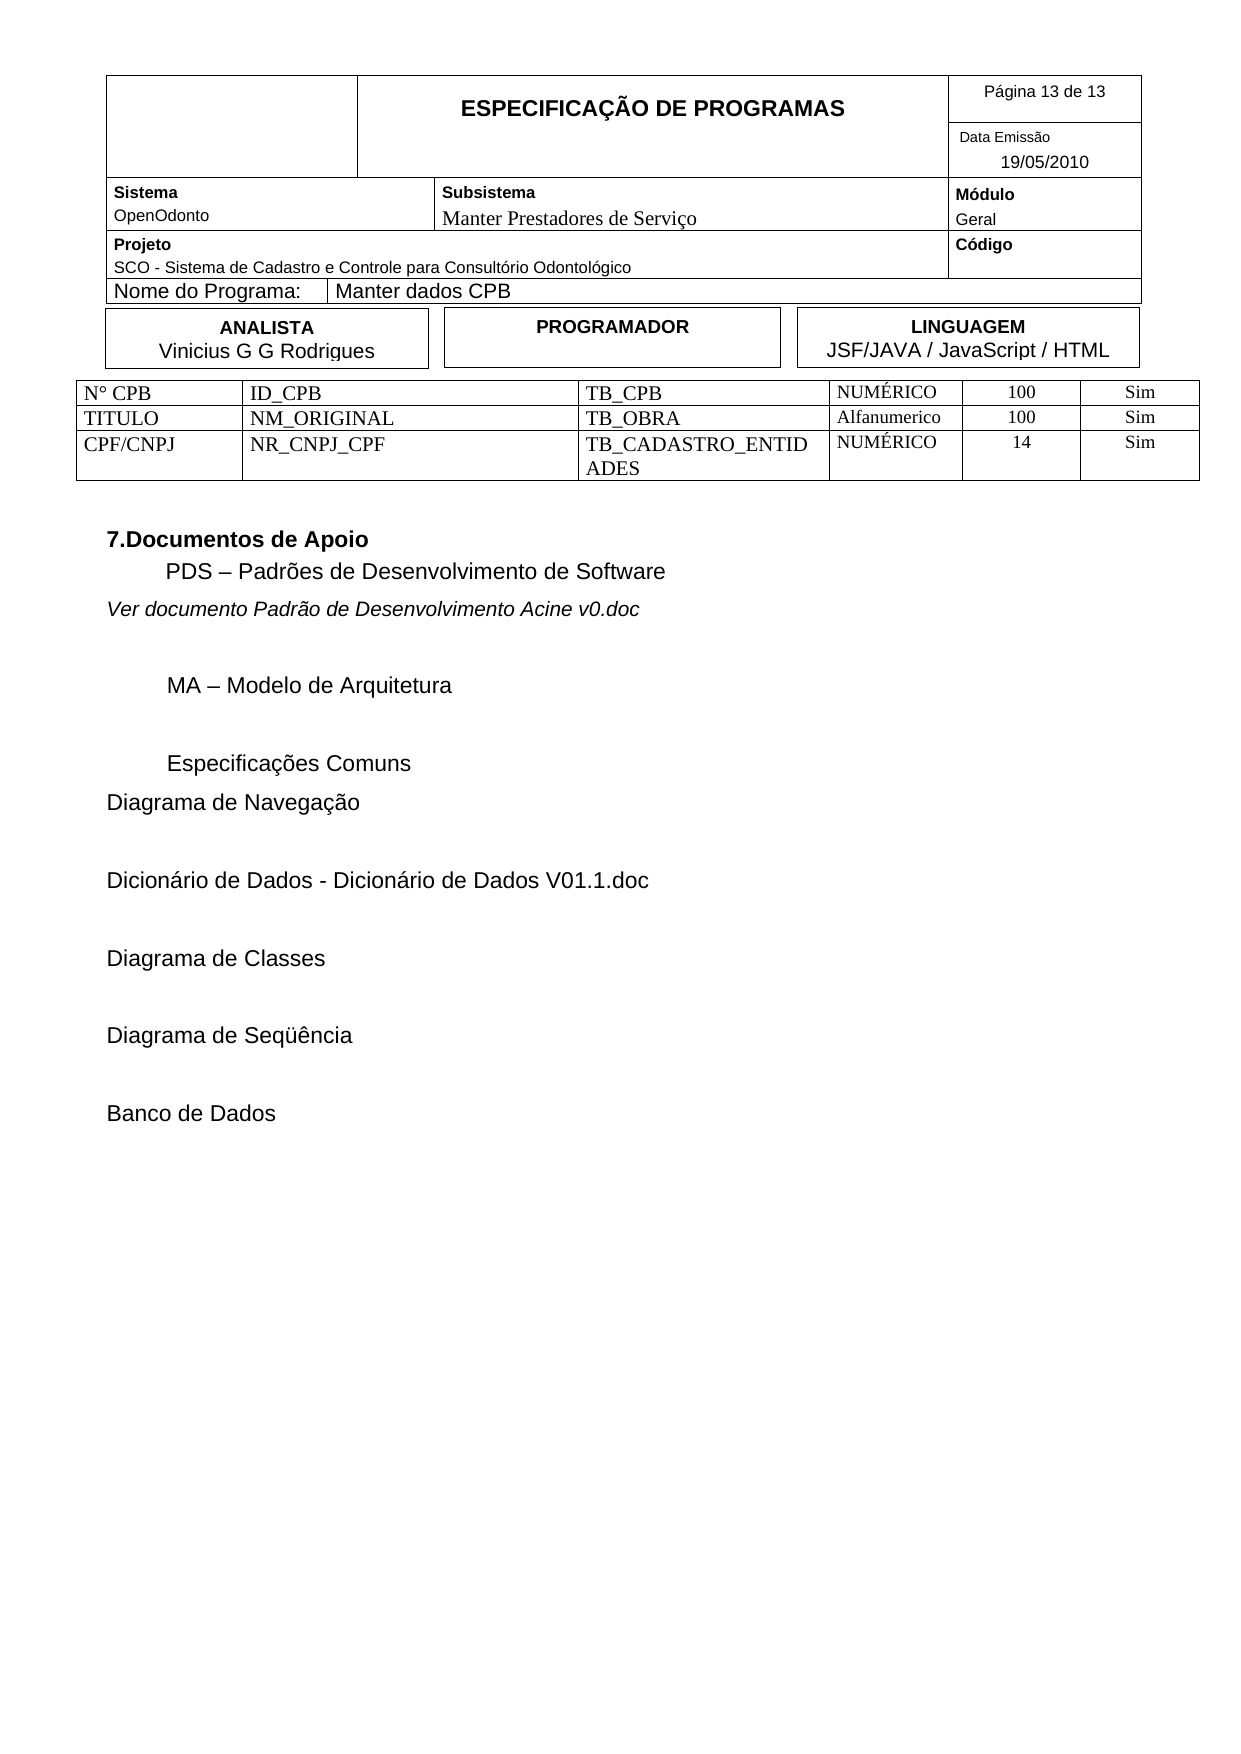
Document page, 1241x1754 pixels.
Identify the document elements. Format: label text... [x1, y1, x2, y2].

text MA – Modelo de Arquitetura [167, 672, 1151, 699]
table_cell N° CPB [77, 381, 242, 405]
table_cell ID_CPB [243, 381, 578, 405]
table_cell NM_ORIGINAL [243, 406, 578, 430]
subtitle Documentos de Apoio [106, 526, 1151, 552]
table_cell Alfanumerico [830, 406, 962, 430]
text Especificações Comuns [167, 750, 1151, 777]
list Ver documento Padrão de Desenvolvimento Acine v0.doc [106, 597, 1151, 621]
list Diagrama de Seqüência [106, 1022, 1151, 1048]
table_cell 14 [963, 431, 1080, 479]
list Dicionário de Dados - Dicionário de Dados V01.1.doc [106, 867, 1151, 893]
table_cell TB_CPB [579, 381, 829, 405]
table_cell Sim [1081, 431, 1199, 479]
table_cell Sim [1081, 406, 1199, 430]
list Banco de Dados [106, 1100, 1151, 1126]
table_cell NR_CNPJ_CPF [243, 431, 578, 479]
table_cell NUMÉRICO [830, 381, 962, 405]
table_cell Sim [1081, 381, 1199, 405]
table_cell CPF/CNPJ [77, 431, 242, 479]
table_cell TITULO [77, 406, 242, 430]
list Diagrama de Classes [106, 944, 1151, 971]
table_cell 100 [963, 381, 1080, 405]
list Diagrama de Navegação [106, 789, 1151, 815]
table_cell TB_CADASTRO_ENTIDADES [579, 431, 829, 479]
table_cell NUMÉRICO [830, 431, 962, 479]
text PDS – Padrões de Desenvolvimento de Software [106, 558, 1151, 585]
table_cell TB_OBRA [579, 406, 829, 430]
table_cell 100 [963, 406, 1080, 430]
